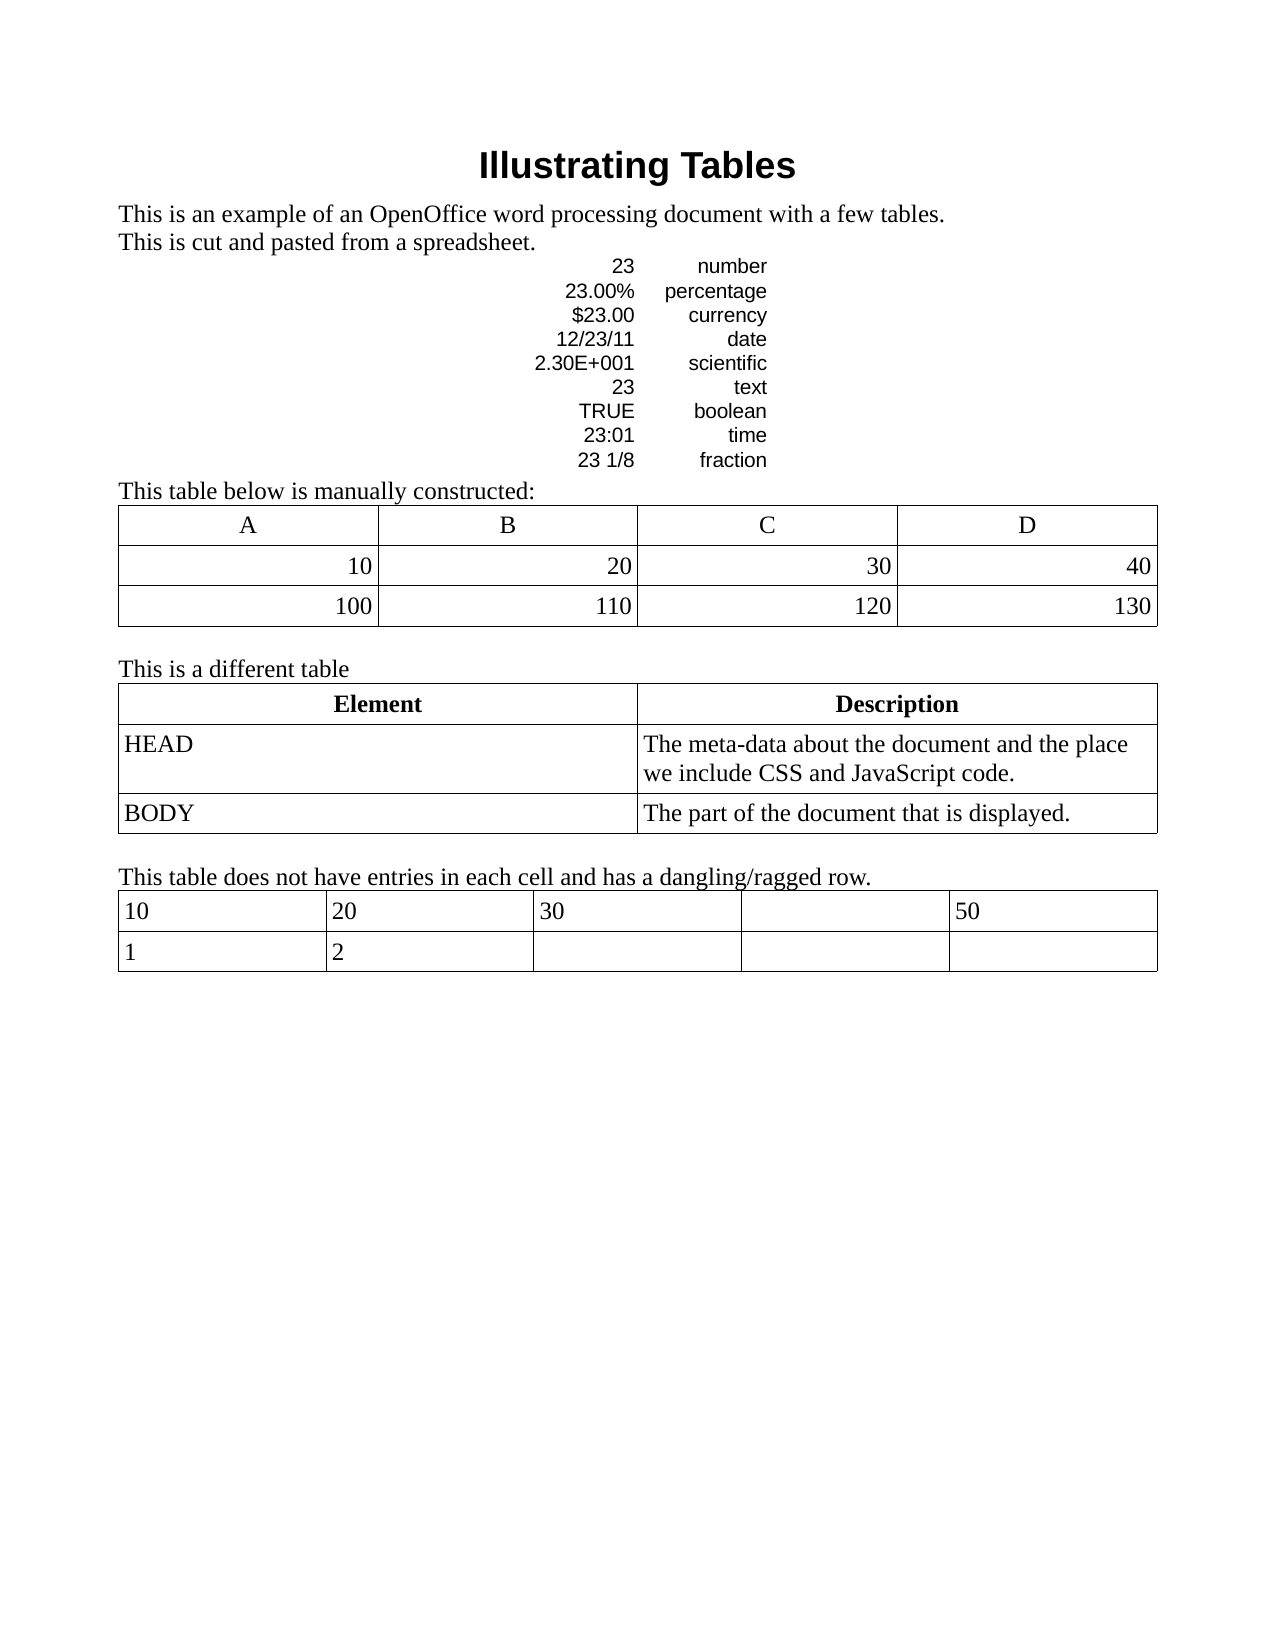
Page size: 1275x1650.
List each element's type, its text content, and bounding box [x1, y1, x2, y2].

table_header D [898, 506, 1157, 545]
text This is cut and pasted from a spreadsheet. [118, 227, 1157, 256]
table_header Element [119, 684, 637, 723]
table_cell 40 [898, 546, 1157, 585]
table_cell [950, 932, 1157, 971]
table_cell 1 [119, 932, 326, 971]
table_cell 10 [119, 546, 378, 585]
table_cell [534, 932, 741, 971]
table_cell BODY [119, 794, 637, 833]
table_cell 110 [379, 586, 637, 626]
table_header 10 [119, 891, 326, 931]
table_cell 30 [638, 546, 897, 585]
table_header A [119, 506, 378, 545]
table_header 30 [534, 891, 741, 931]
table_header 20 [327, 891, 533, 931]
text This is a different table [118, 654, 1157, 683]
table_cell The meta-data about the document and the place we include CSS and JavaScript code. [638, 725, 1157, 792]
text This table below is manually constructed: [118, 256, 1157, 504]
table_cell 2 [327, 932, 533, 971]
table_cell 20 [379, 546, 637, 585]
table_cell [742, 932, 949, 971]
table_header C [638, 506, 897, 545]
table_cell HEAD [119, 725, 637, 792]
text This is an example of an OpenOffice word processing document with a few tables. [118, 199, 1157, 227]
table_header B [379, 506, 637, 545]
table_cell The part of the document that is displayed. [638, 794, 1157, 833]
text This table does not have entries in each cell and has a dangling/ragged row. [118, 862, 1157, 890]
table_cell 120 [638, 586, 897, 626]
table_header [742, 891, 949, 931]
table_header Description [638, 684, 1157, 723]
table_cell 100 [119, 586, 378, 626]
table_header 50 [950, 891, 1157, 931]
title Illustrating Tables [118, 143, 1157, 186]
table_cell 130 [898, 586, 1157, 626]
